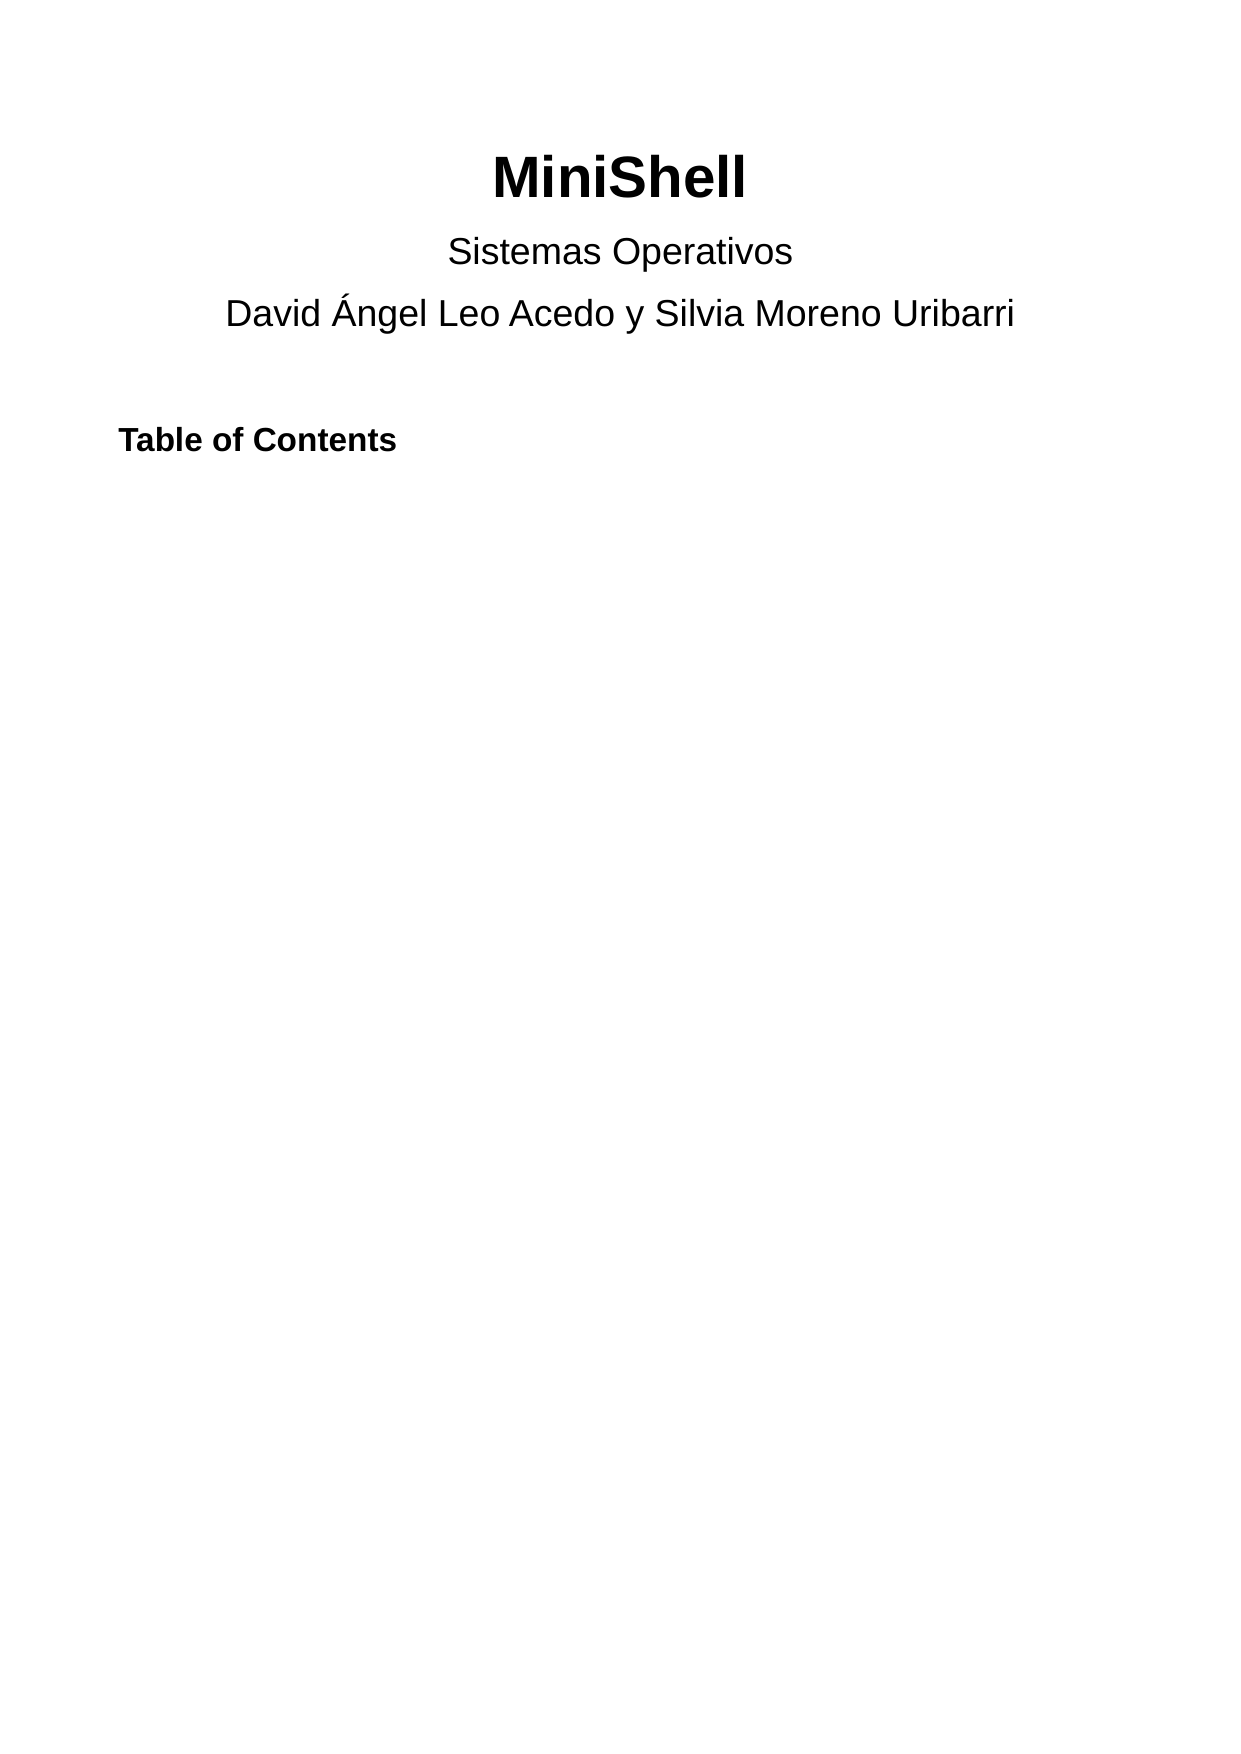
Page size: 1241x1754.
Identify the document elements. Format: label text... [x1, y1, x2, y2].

subtitle Sistemas Operativos [118, 229, 1122, 272]
subtitle Table of Contents [118, 421, 1122, 459]
subtitle David Ángel Leo Acedo y Silvia Moreno Uribarri [118, 291, 1122, 334]
title MiniShell [118, 143, 1122, 210]
